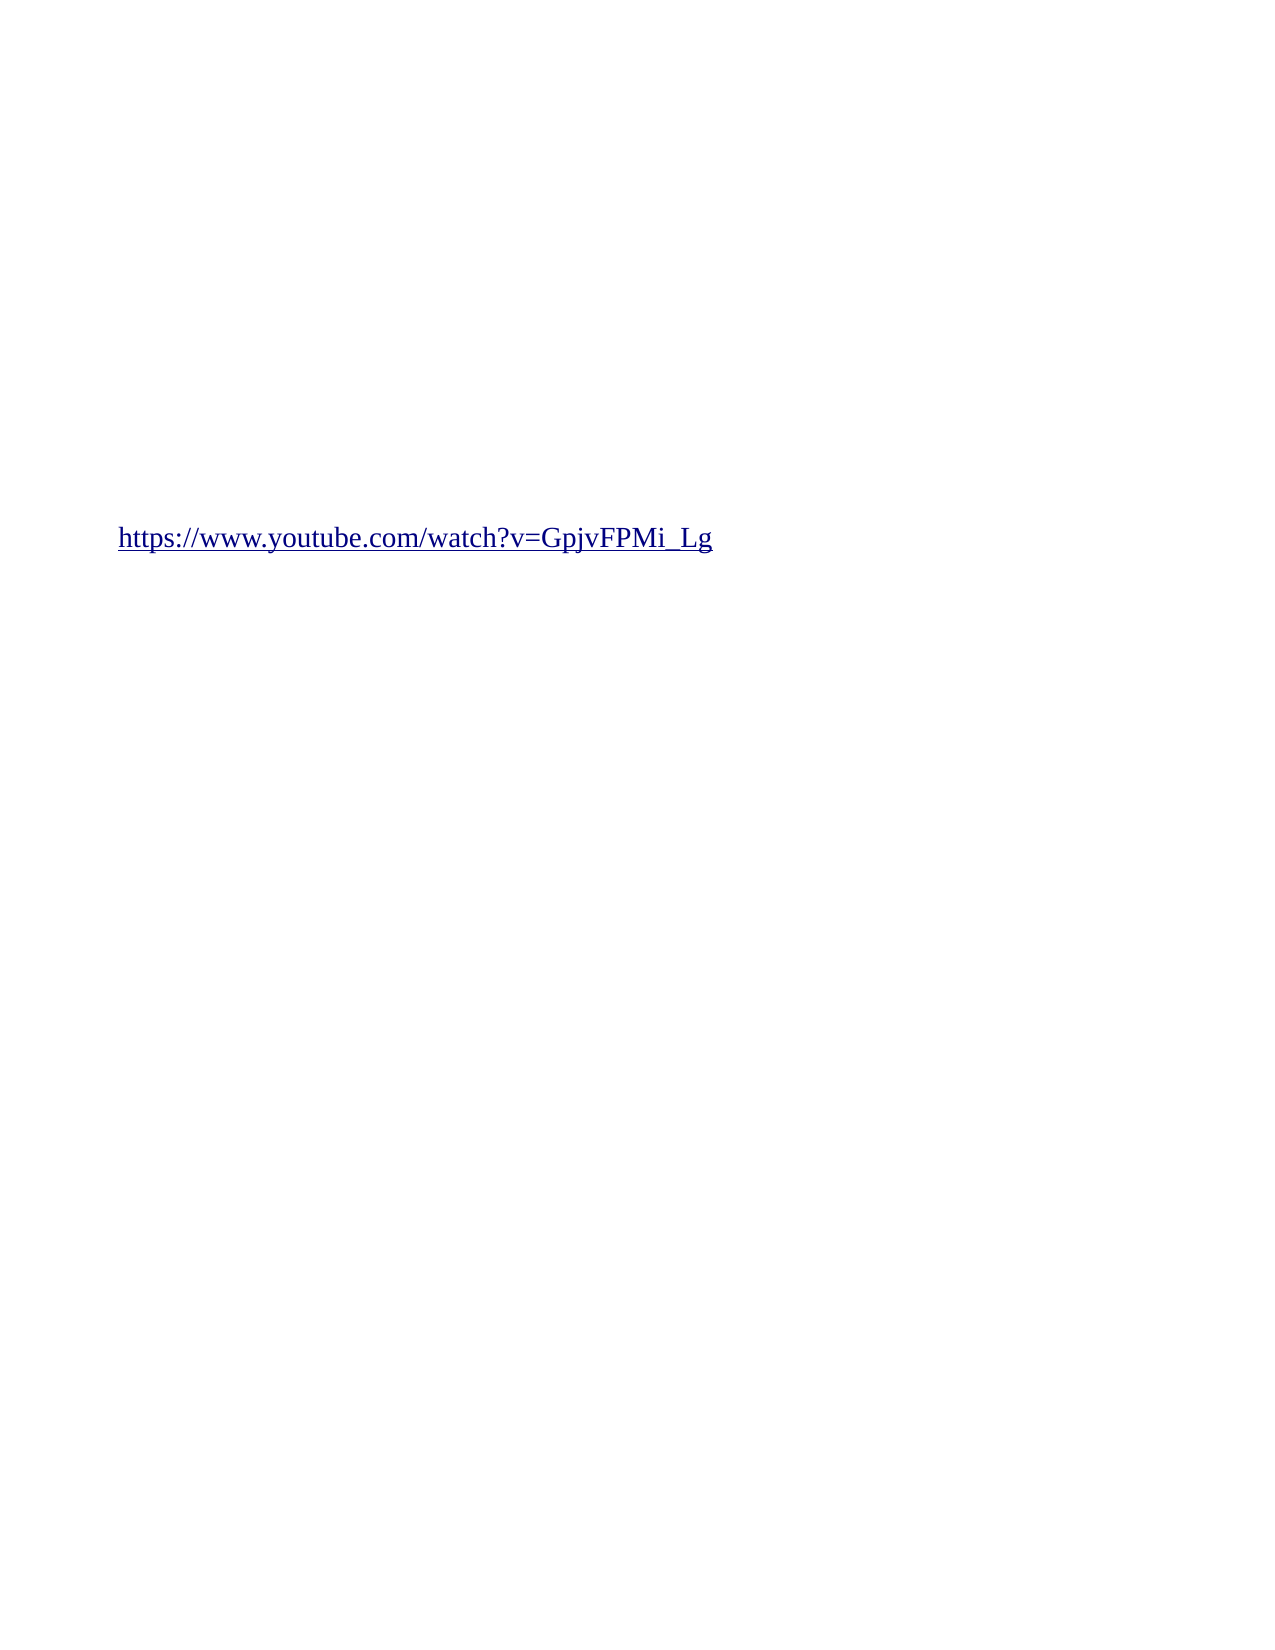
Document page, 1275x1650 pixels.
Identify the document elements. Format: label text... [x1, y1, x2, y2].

text https://www.youtube.com/watch?v=GpjvFPMi_Lg [118, 521, 1157, 554]
